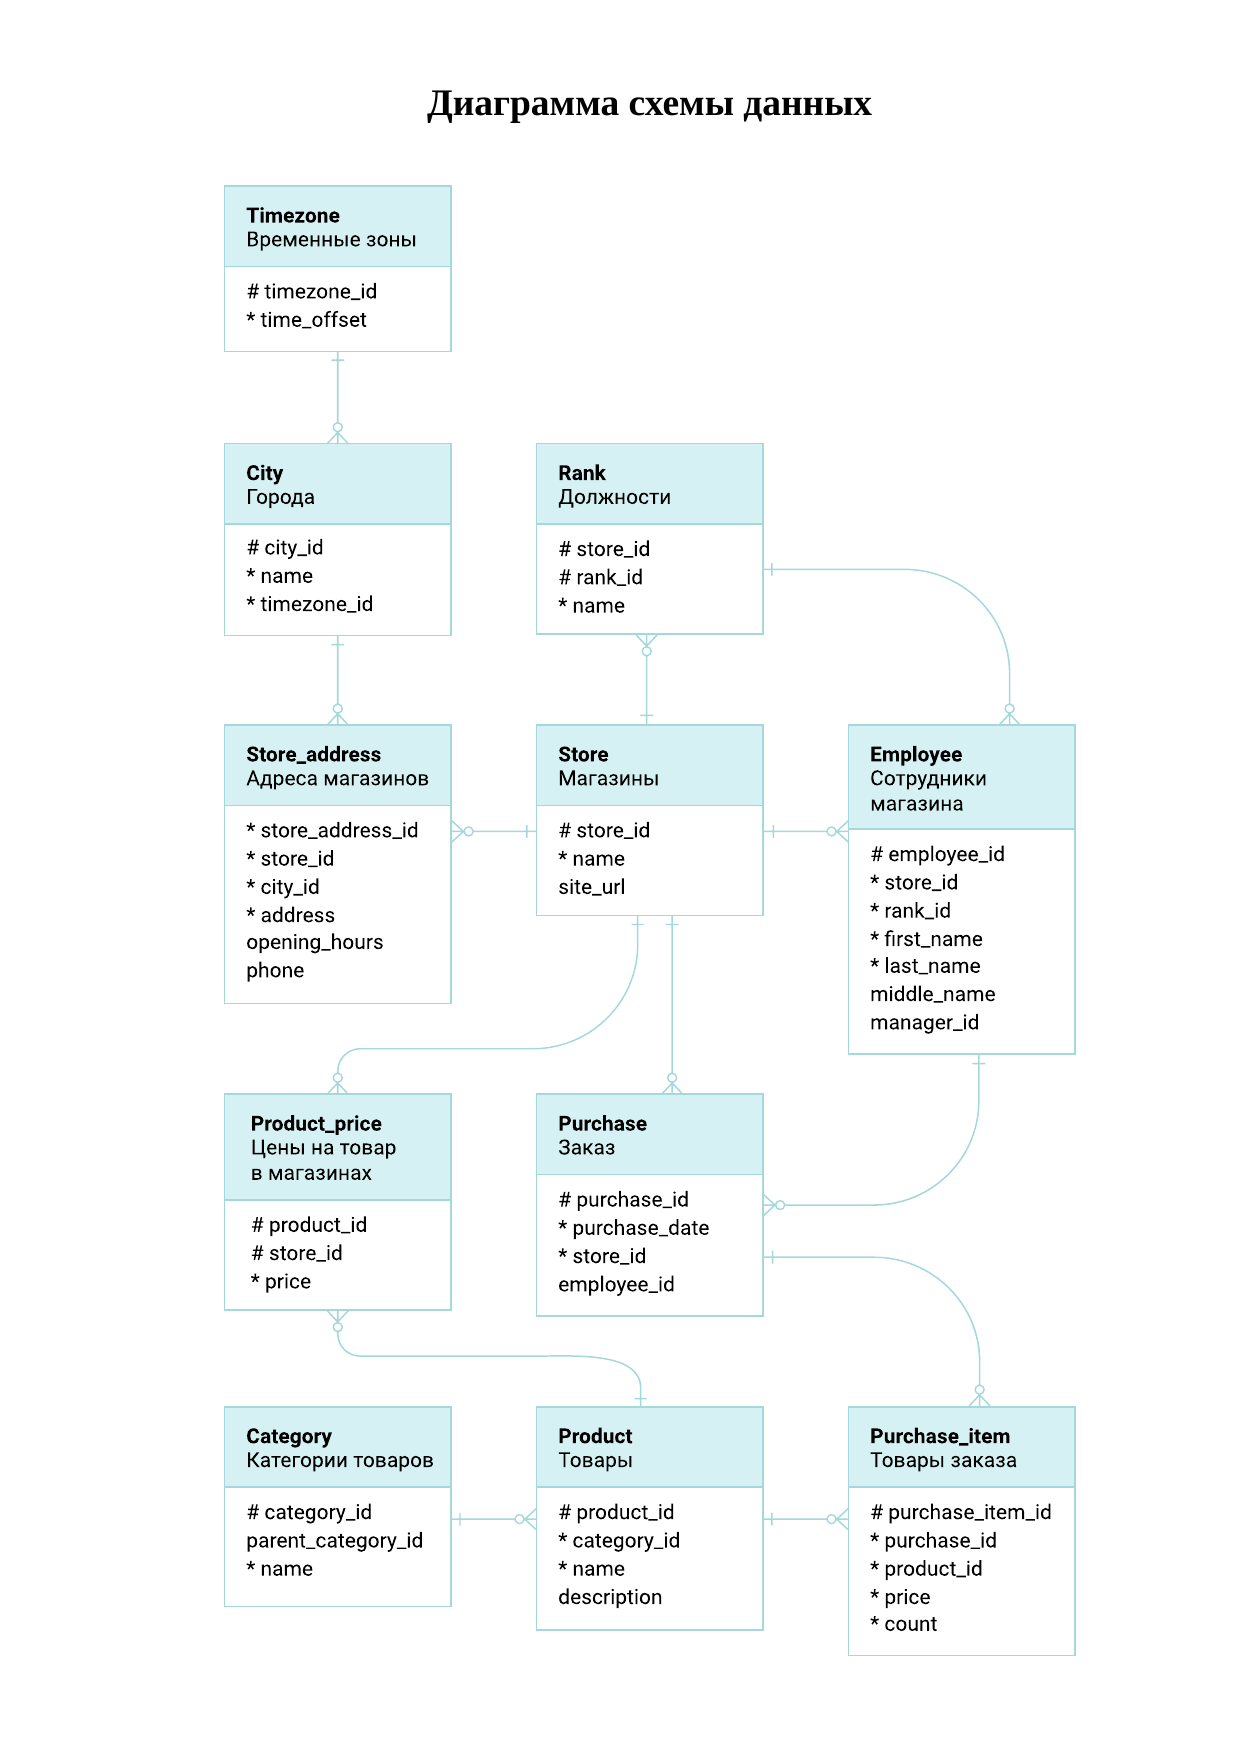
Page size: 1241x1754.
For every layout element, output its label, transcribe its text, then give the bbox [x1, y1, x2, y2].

subtitle Диаграмма схемы данных [118, 80, 1181, 123]
